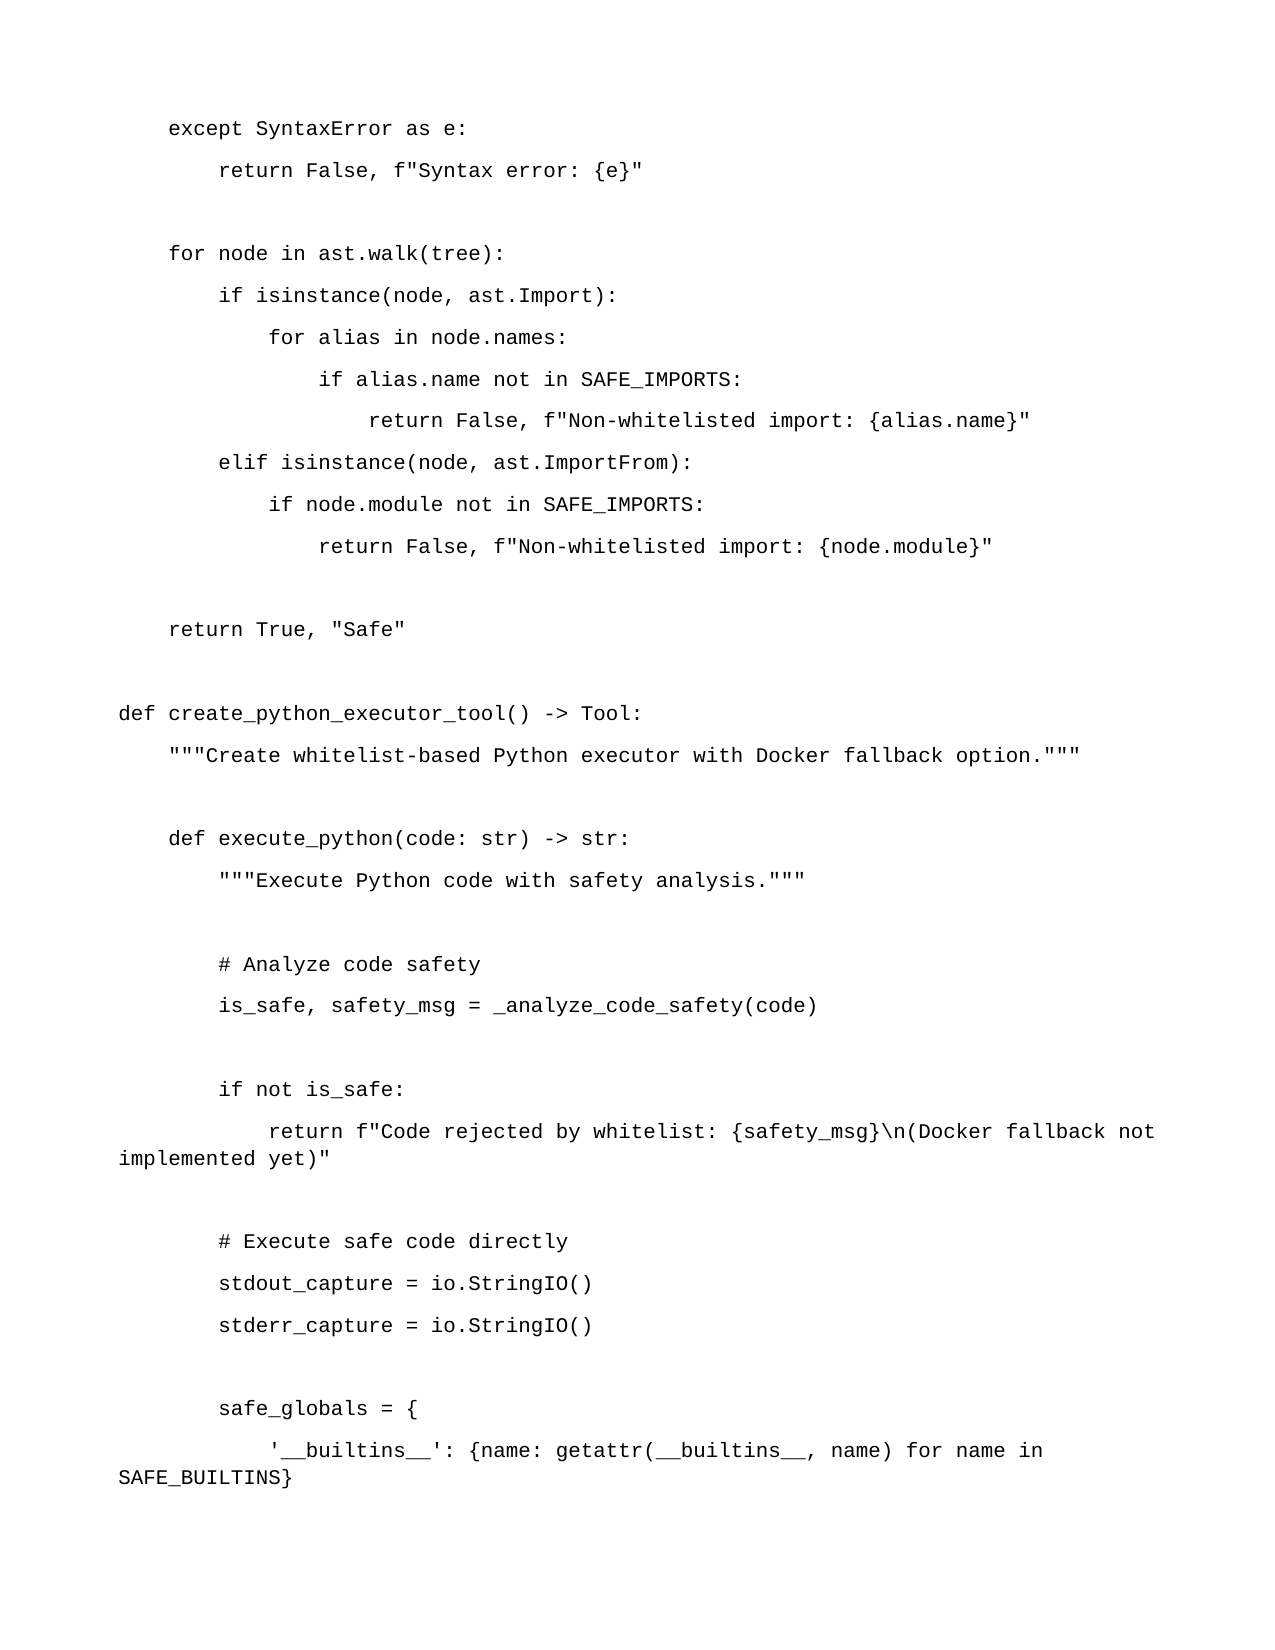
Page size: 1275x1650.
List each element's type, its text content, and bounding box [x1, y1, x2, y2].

text except SyntaxError as e: [118, 118, 1157, 142]
text def execute_python(code: str) -> str: [118, 828, 1157, 852]
text for alias in node.names: [118, 327, 1157, 351]
text return False, f"Syntax error: {e}" [118, 160, 1157, 183]
text stderr_capture = io.StringIO() [118, 1315, 1157, 1338]
text def create_python_executor_tool() -> Tool: [118, 703, 1157, 727]
text if isinstance(node, ast.Import): [118, 285, 1157, 309]
text """Create whitelist-based Python executor with Docker fallback option.""" [118, 745, 1157, 768]
text return f"Code rejected by whitelist: {safety_msg}\n(Docker fallback not implemented yet)" [118, 1121, 1157, 1171]
text return False, f"Non-whitelisted import: {node.module}" [118, 536, 1157, 559]
text """Execute Python code with safety analysis.""" [118, 870, 1157, 894]
text stdout_capture = io.StringIO() [118, 1273, 1157, 1297]
text is_safe, safety_msg = _analyze_code_safety(code) [118, 995, 1157, 1019]
text if alias.name not in SAFE_IMPORTS: [118, 369, 1157, 392]
text if node.module not in SAFE_IMPORTS: [118, 494, 1157, 518]
text if not is_safe: [118, 1079, 1157, 1102]
text for node in ast.walk(tree): [118, 243, 1157, 267]
text elif isinstance(node, ast.ImportFrom): [118, 452, 1157, 476]
text return False, f"Non-whitelisted import: {alias.name}" [118, 411, 1157, 434]
text safe_globals = { [118, 1398, 1157, 1422]
text # Execute safe code directly [118, 1231, 1157, 1255]
text '__builtins__': {name: getattr(__builtins__, name) for name in SAFE_BUILTINS} [118, 1440, 1157, 1491]
text return True, "Safe" [118, 619, 1157, 643]
text # Analyze code safety [118, 953, 1157, 977]
